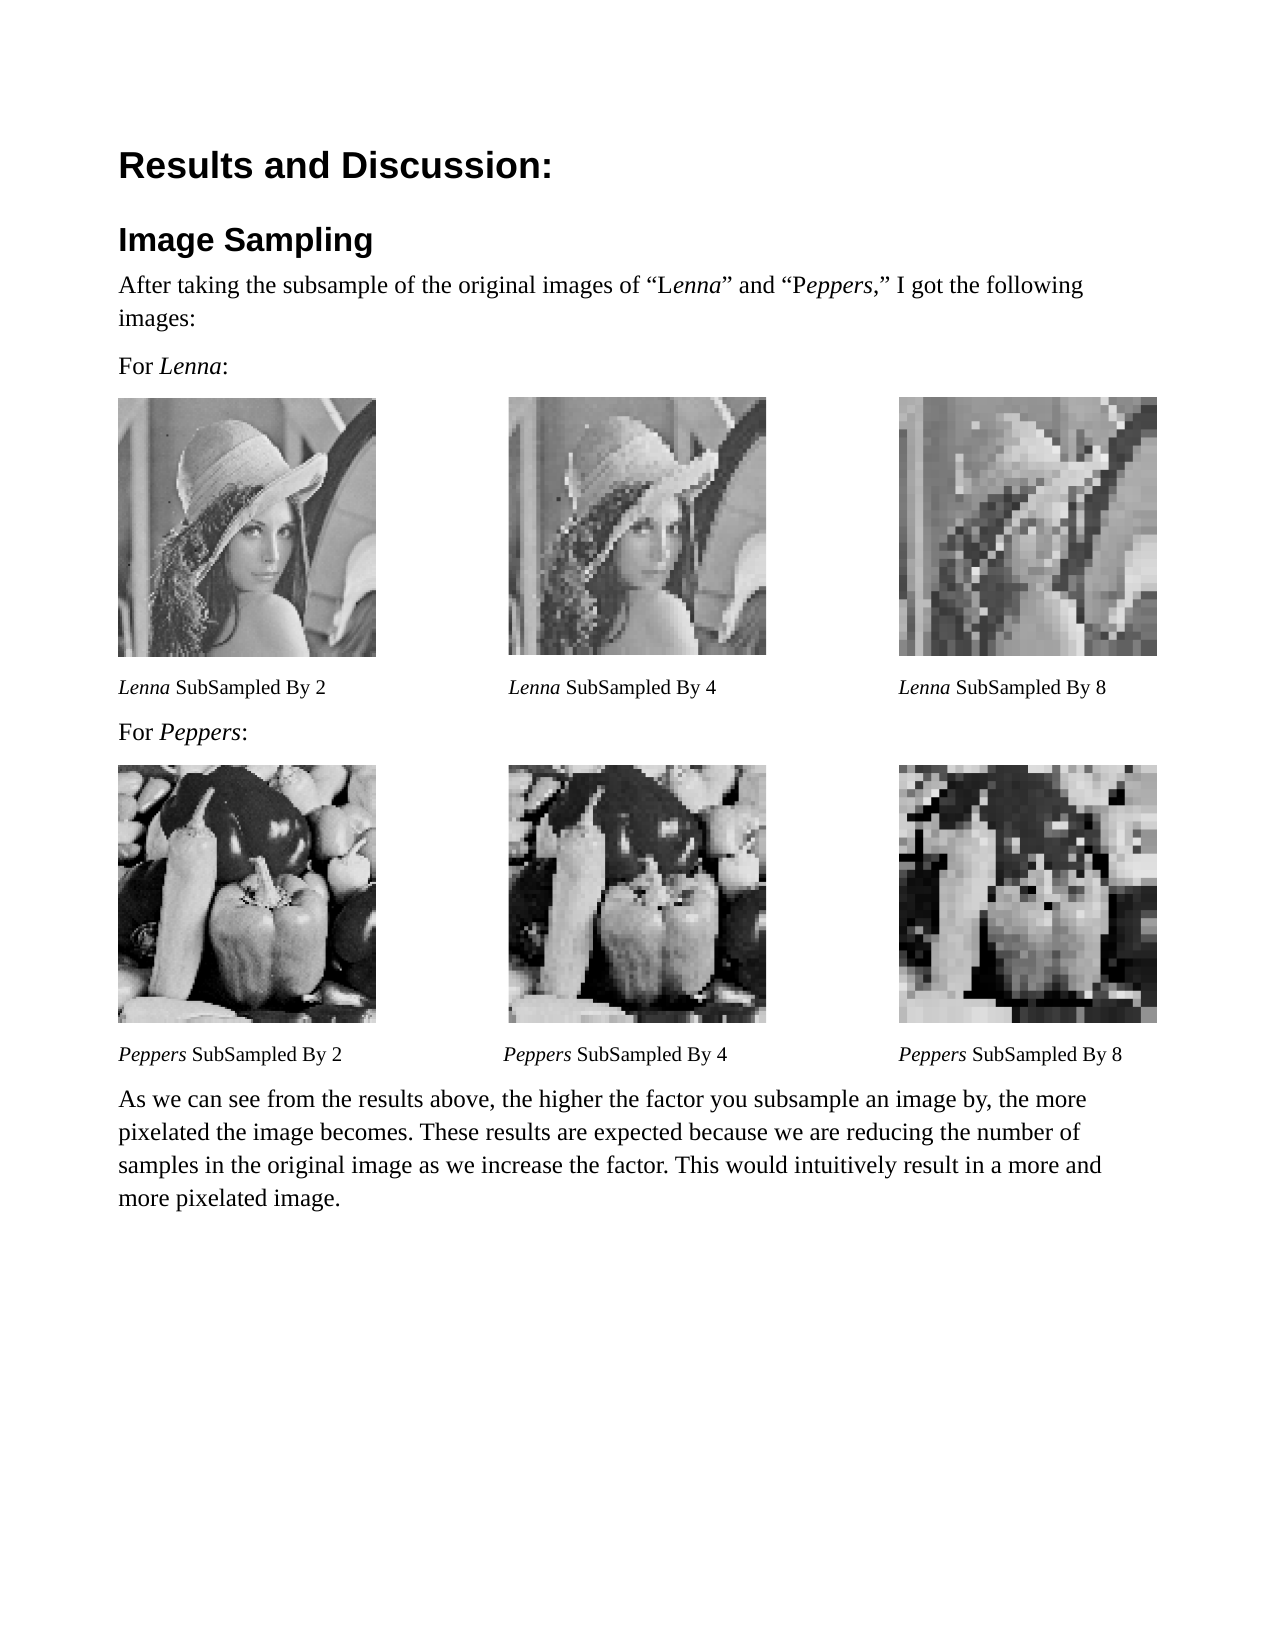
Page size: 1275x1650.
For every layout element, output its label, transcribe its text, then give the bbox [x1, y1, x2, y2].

picture [508, 765, 767, 1023]
text Peppers SubSampled By 2 Peppers SubSampled By 4 Peppers SubSampled By 8 [118, 765, 1157, 1066]
text After taking the subsample of the original images of “Lenna” and “Peppers,” I got the following images: [118, 271, 1157, 332]
text For Lenna: [118, 351, 1157, 380]
picture [899, 397, 1157, 656]
subtitle Results and Discussion: [118, 143, 1157, 186]
text As we can see from the results above, the higher the factor you subsample an image by, the more pixelated the image becomes. These results are expected because we are reducing the number of samples in the original image as we increase the factor. This would intuitively result in a more and more pixelated image. [118, 1084, 1157, 1212]
picture [118, 398, 376, 657]
subtitle Image Sampling [118, 219, 1157, 258]
text For Peppers: [118, 717, 1157, 746]
text Lenna SubSampled By 2 Lenna SubSampled By 4 Lenna SubSampled By 8 [118, 399, 1157, 699]
picture [118, 765, 376, 1023]
picture [508, 397, 767, 655]
picture [899, 765, 1157, 1023]
